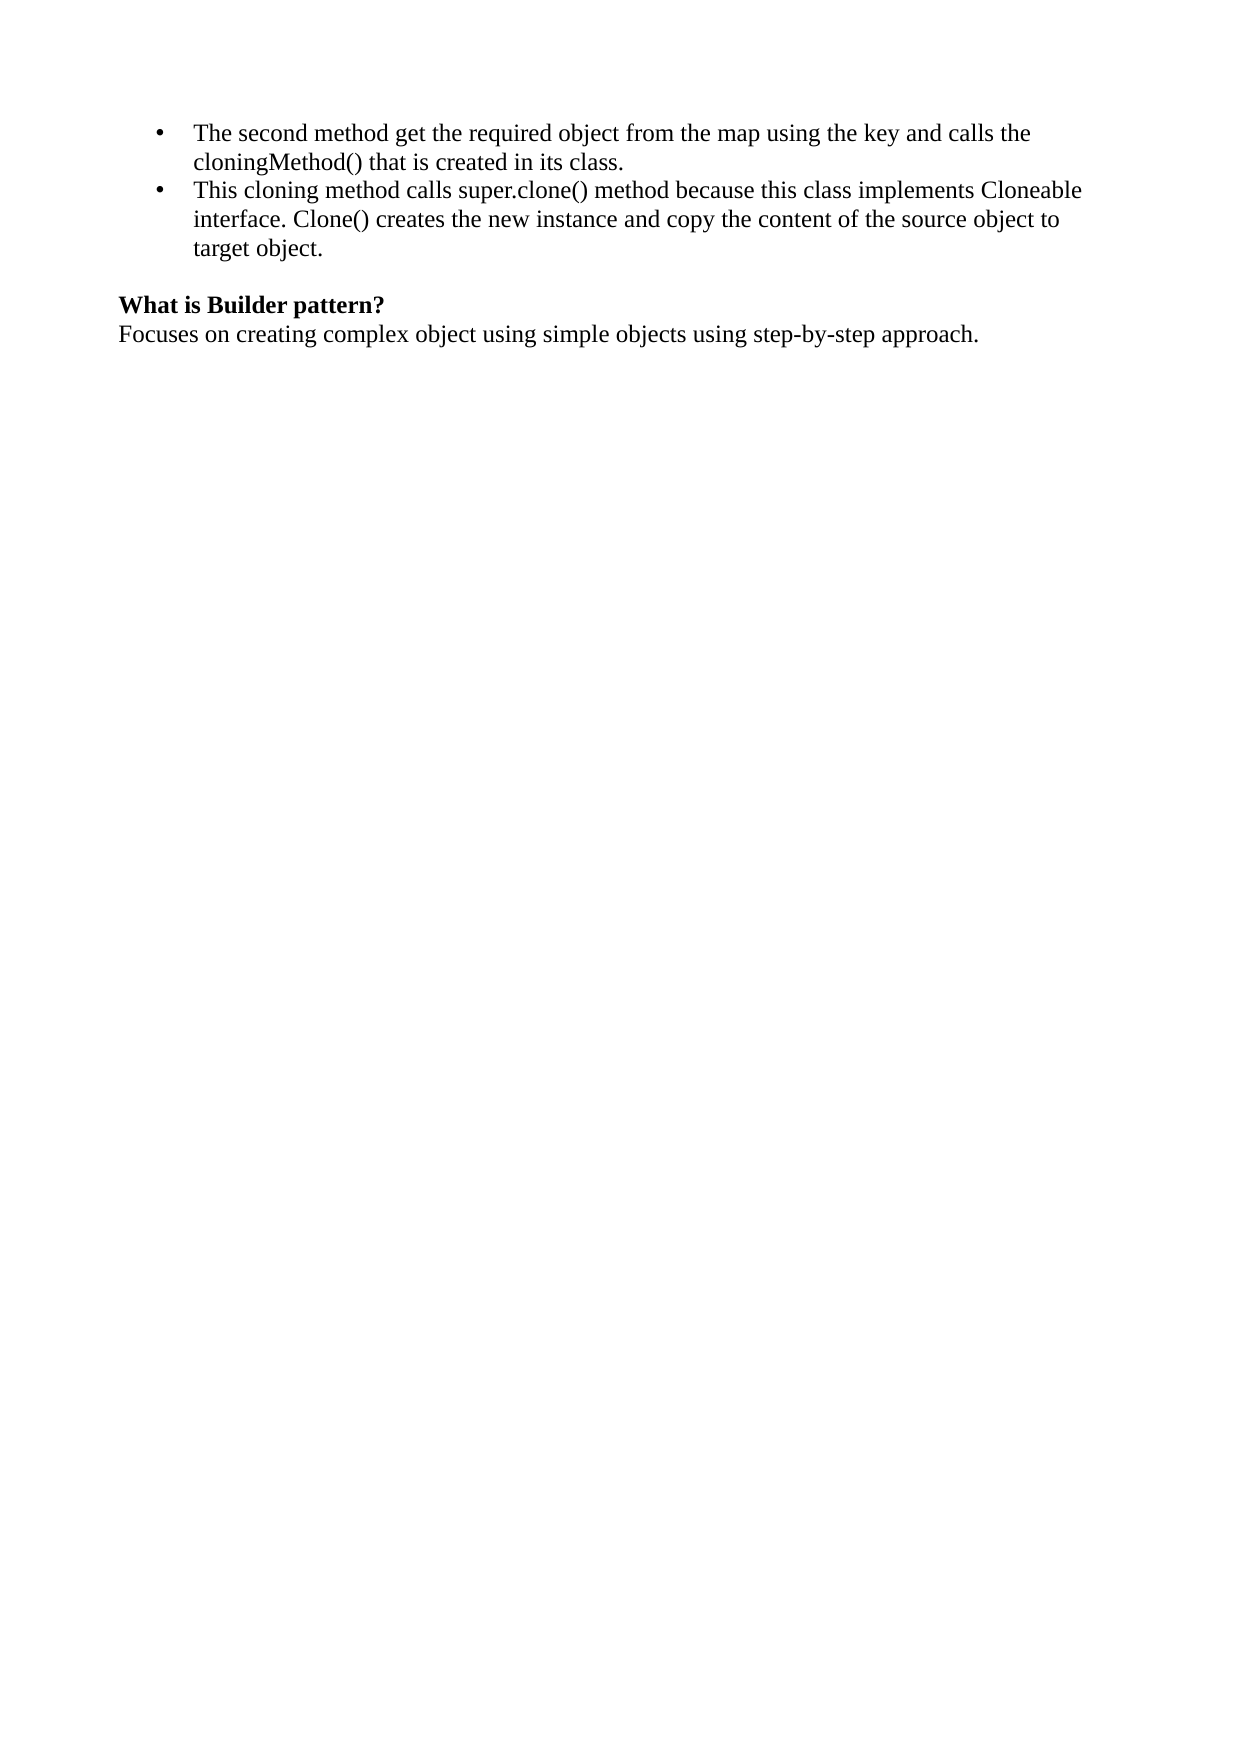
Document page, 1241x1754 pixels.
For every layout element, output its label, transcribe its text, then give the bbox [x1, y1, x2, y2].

list The second method get the required object from the map using the key and calls the cloningMethod() that is created in its class. [156, 118, 1122, 176]
text What is Builder pattern? [118, 291, 1122, 319]
text Focuses on creating complex object using simple objects using step-by-step approach. [118, 319, 1122, 348]
list This cloning method calls super.clone() method because this class implements Cloneable interface. Clone() creates the new instance and copy the content of the source object to target object. [156, 176, 1122, 262]
